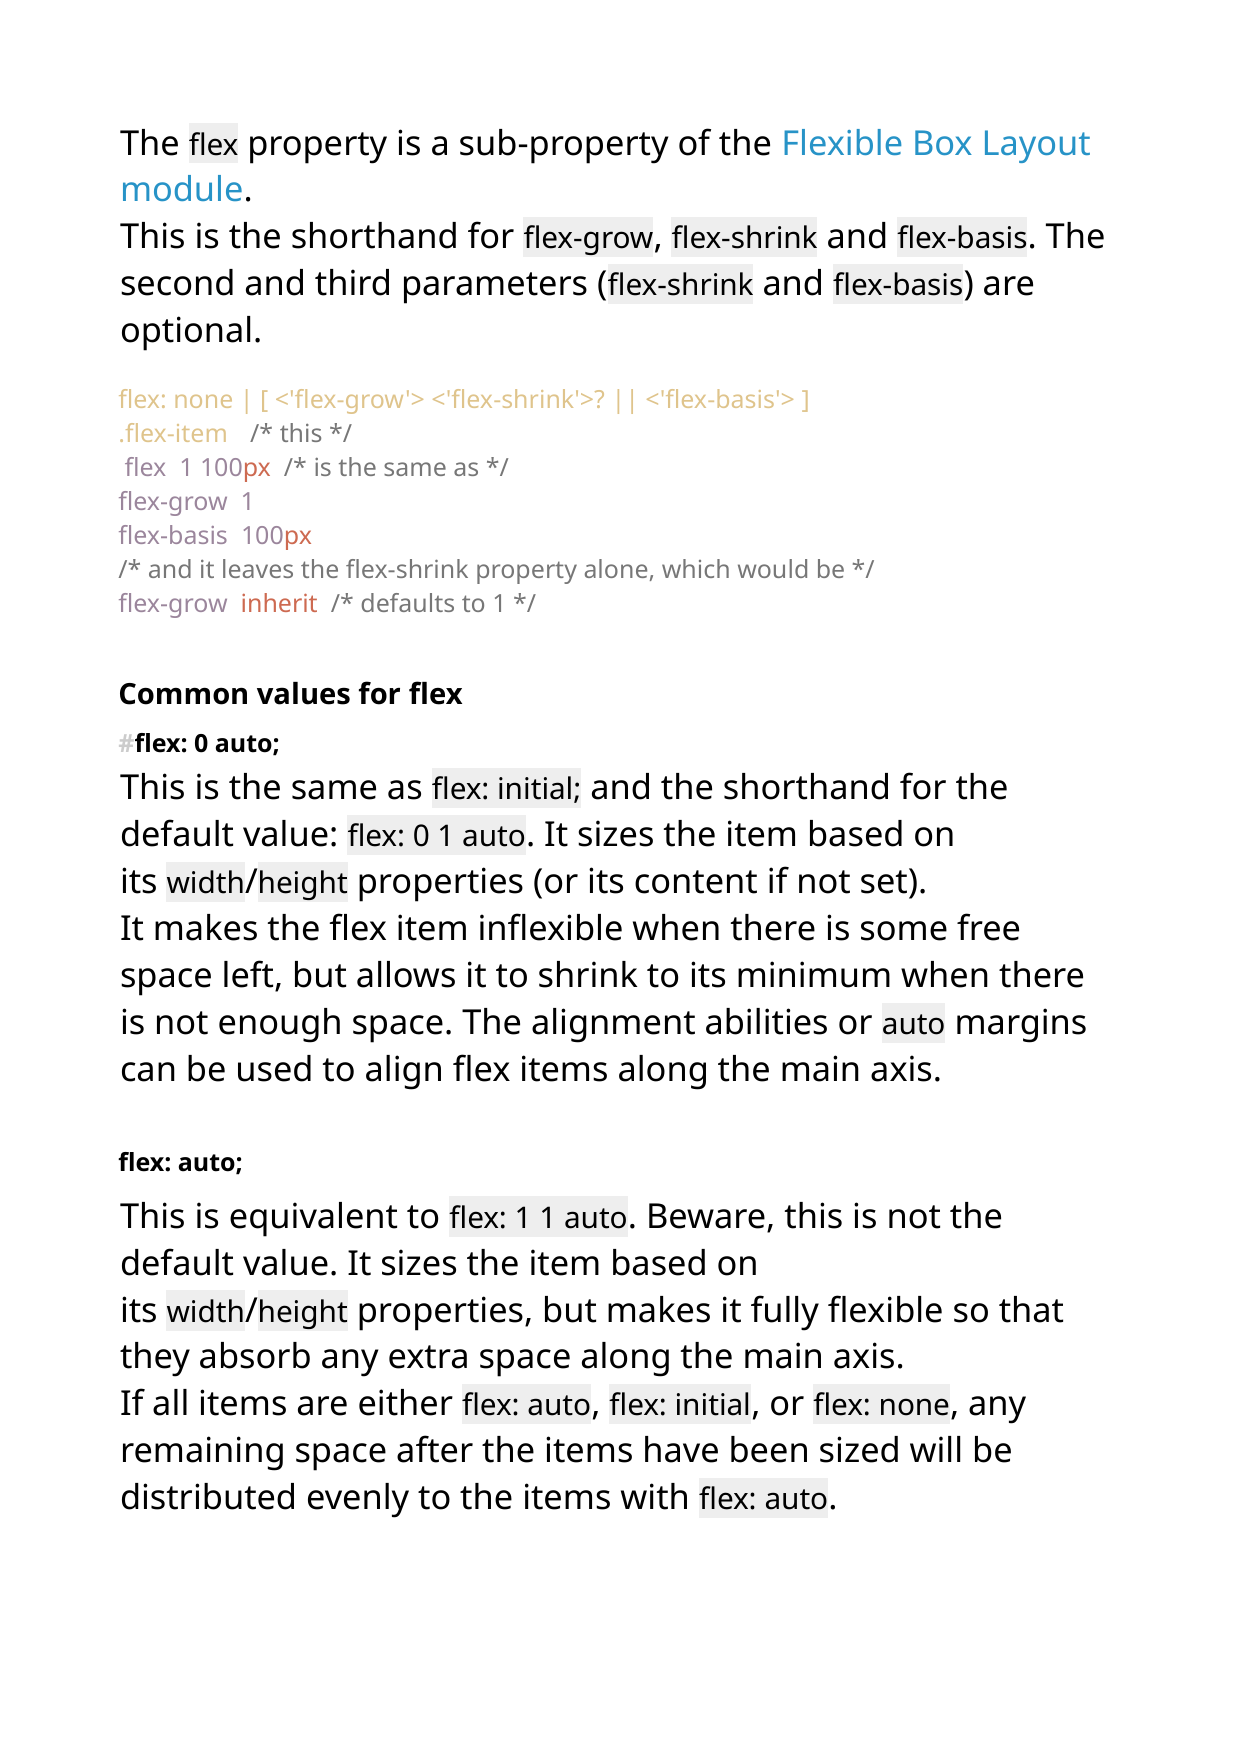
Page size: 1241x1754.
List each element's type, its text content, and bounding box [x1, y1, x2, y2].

text This is the same as flex: initial; and the shorthand for the default value: flex: 0 1 auto. It sizes the item based on its width/height properties (or its content if not set). [120, 763, 1117, 904]
subtitle Common values for flex [118, 673, 1122, 713]
text This is equivalent to flex: 1 1 auto. Beware, this is not the default value. It sizes the item based on its width/height properties, but makes it fully flexible so that they absorb any extra space along the main axis. [120, 1191, 1117, 1379]
text flex-grow: 1; [118, 483, 1122, 517]
text /* and it leaves the flex-shrink property alone, which would be */ [118, 552, 1122, 586]
text If all items are either flex: auto, flex: initial, or flex: none, any remaining space after the items have been sized will be distributed evenly to the items with flex: auto. [120, 1379, 1117, 1519]
text .flex-item { /* this */ [118, 415, 1122, 449]
subtitle flex: auto; [118, 1145, 1122, 1179]
text flex-basis: 100px; [118, 517, 1122, 552]
text flex-grow: inherit; /* defaults to 1 */ } [118, 586, 1122, 620]
text flex: 1 100px; /* is the same as */ [118, 449, 1122, 483]
text The flex property is a sub-property of the Flexible Box Layout module. [120, 118, 1117, 212]
text flex: none | [ <'flex-grow'> <'flex-shrink'>? || <'flex-basis'> ] [118, 381, 1122, 415]
text This is the shorthand for flex-grow, flex-shrink and flex-basis. The second and third parameters (flex-shrink and flex-basis) are optional. [120, 212, 1117, 352]
subtitle #flex: 0 auto; [118, 726, 1122, 760]
text It makes the flex item inflexible when there is some free space left, but allows it to shrink to its minimum when there is not enough space. The alignment abilities or auto margins can be used to align flex items along the main axis. [120, 904, 1117, 1091]
